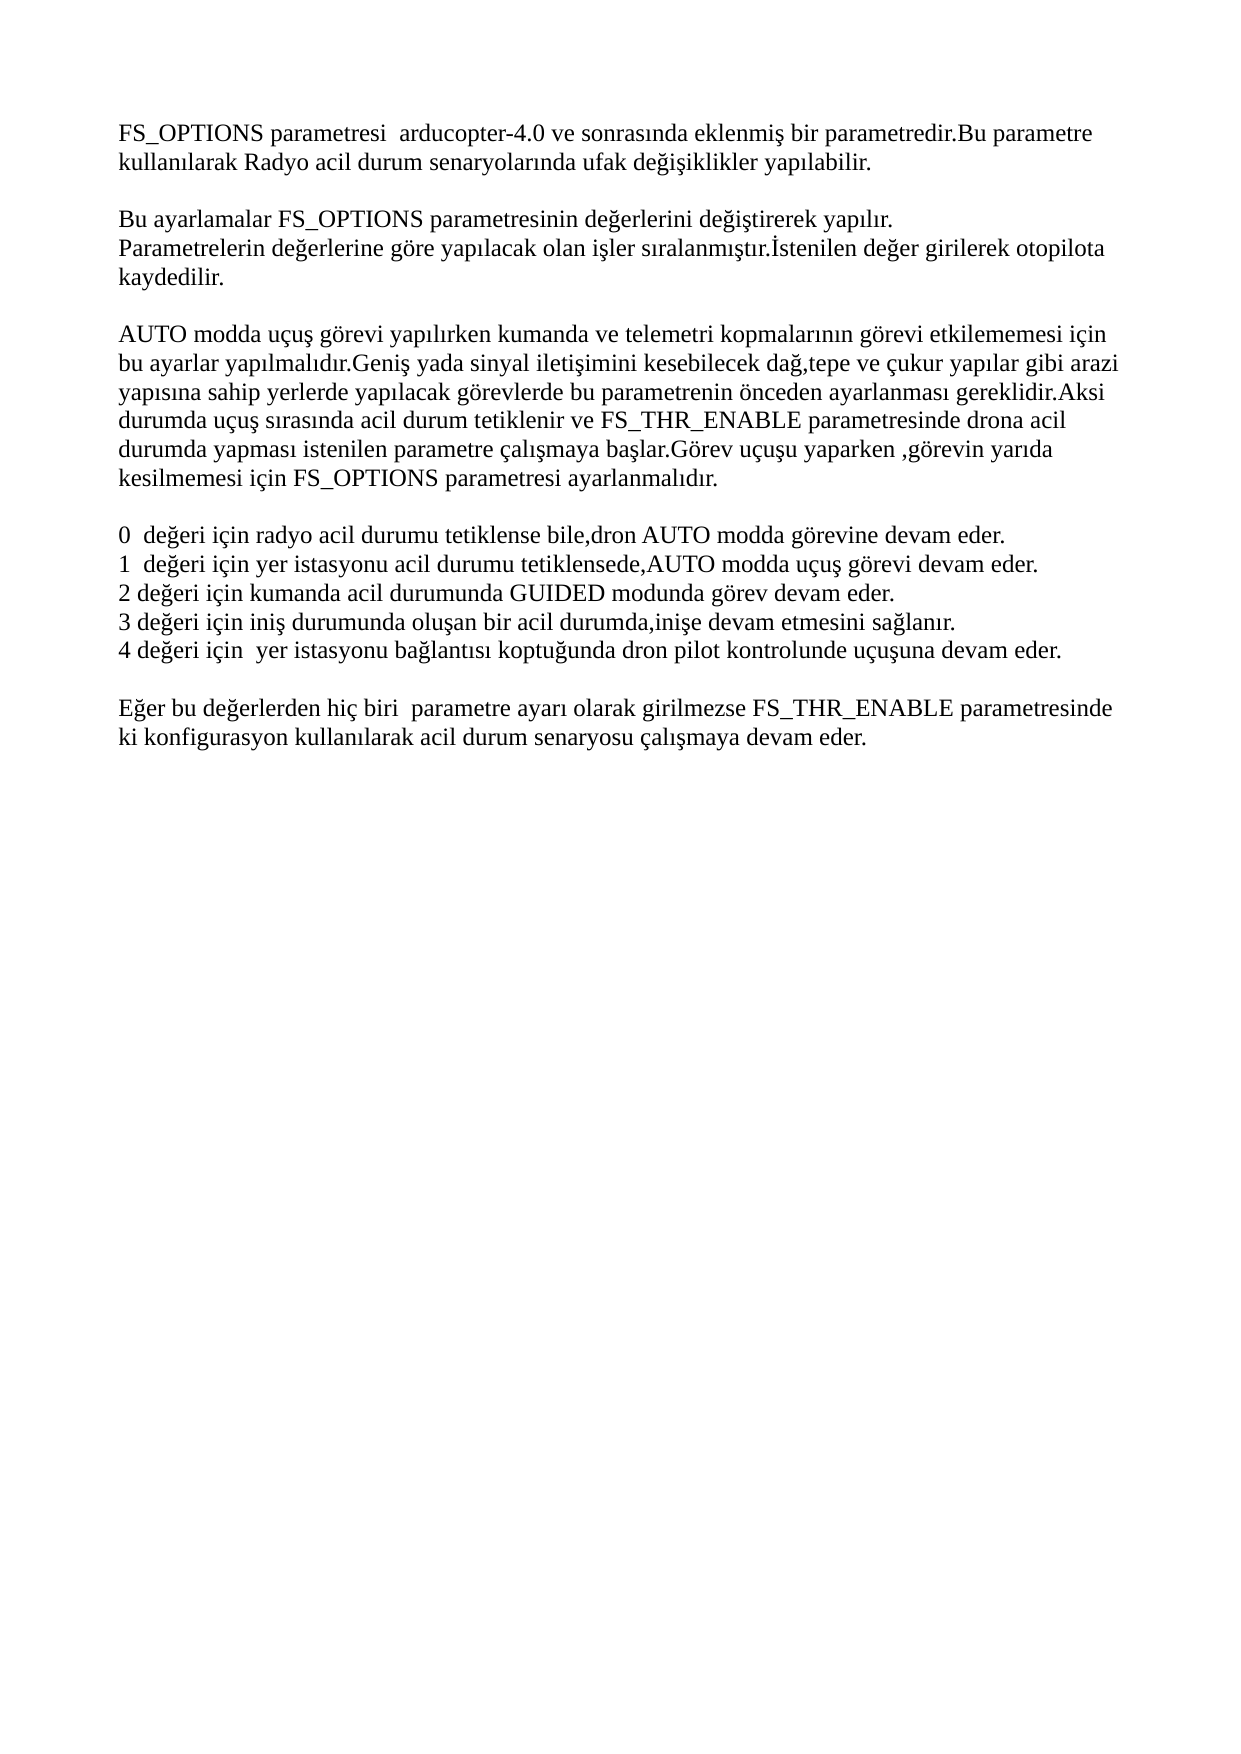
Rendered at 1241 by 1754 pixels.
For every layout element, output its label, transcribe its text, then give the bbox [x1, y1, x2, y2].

text 4 değeri için yer istasyonu bağlantısı koptuğunda dron pilot kontrolunde uçuşuna devam eder. [118, 636, 1122, 664]
text Parametrelerin değerlerine göre yapılacak olan işler sıralanmıştır.İstenilen değer girilerek otopilota kaydedilir. [118, 233, 1122, 291]
text 3 değeri için iniş durumunda oluşan bir acil durumda,inişe devam etmesini sağlanır. [118, 607, 1122, 636]
text 2 değeri için kumanda acil durumunda GUIDED modunda görev devam eder. [118, 578, 1122, 607]
text FS_OPTIONS parametresi arducopter-4.0 ve sonrasında eklenmiş bir parametredir.Bu parametre kullanılarak Radyo acil durum senaryolarında ufak değişiklikler yapılabilir. [118, 118, 1122, 176]
text Bu ayarlamalar FS_OPTIONS parametresinin değerlerini değiştirerek yapılır. [118, 204, 1122, 233]
text 0 değeri için radyo acil durumu tetiklense bile,dron AUTO modda görevine devam eder. [118, 521, 1122, 549]
text Eğer bu değerlerden hiç biri parametre ayarı olarak girilmezse FS_THR_ENABLE parametresinde ki konfigurasyon kullanılarak acil durum senaryosu çalışmaya devam eder. [118, 693, 1122, 751]
text AUTO modda uçuş görevi yapılırken kumanda ve telemetri kopmalarının görevi etkilememesi için bu ayarlar yapılmalıdır.Geniş yada sinyal iletişimini kesebilecek dağ,tepe ve çukur yapılar gibi arazi yapısına sahip yerlerde yapılacak görevlerde bu parametrenin önceden ayarlanması gereklidir.Aksi durumda uçuş sırasında acil durum tetiklenir ve FS_THR_ENABLE parametresinde drona acil durumda yapması istenilen parametre çalışmaya başlar.Görev uçuşu yaparken ,görevin yarıda kesilmemesi için FS_OPTIONS parametresi ayarlanmalıdır. [118, 319, 1122, 492]
text 1 değeri için yer istasyonu acil durumu tetiklensede,AUTO modda uçuş görevi devam eder. [118, 549, 1122, 578]
